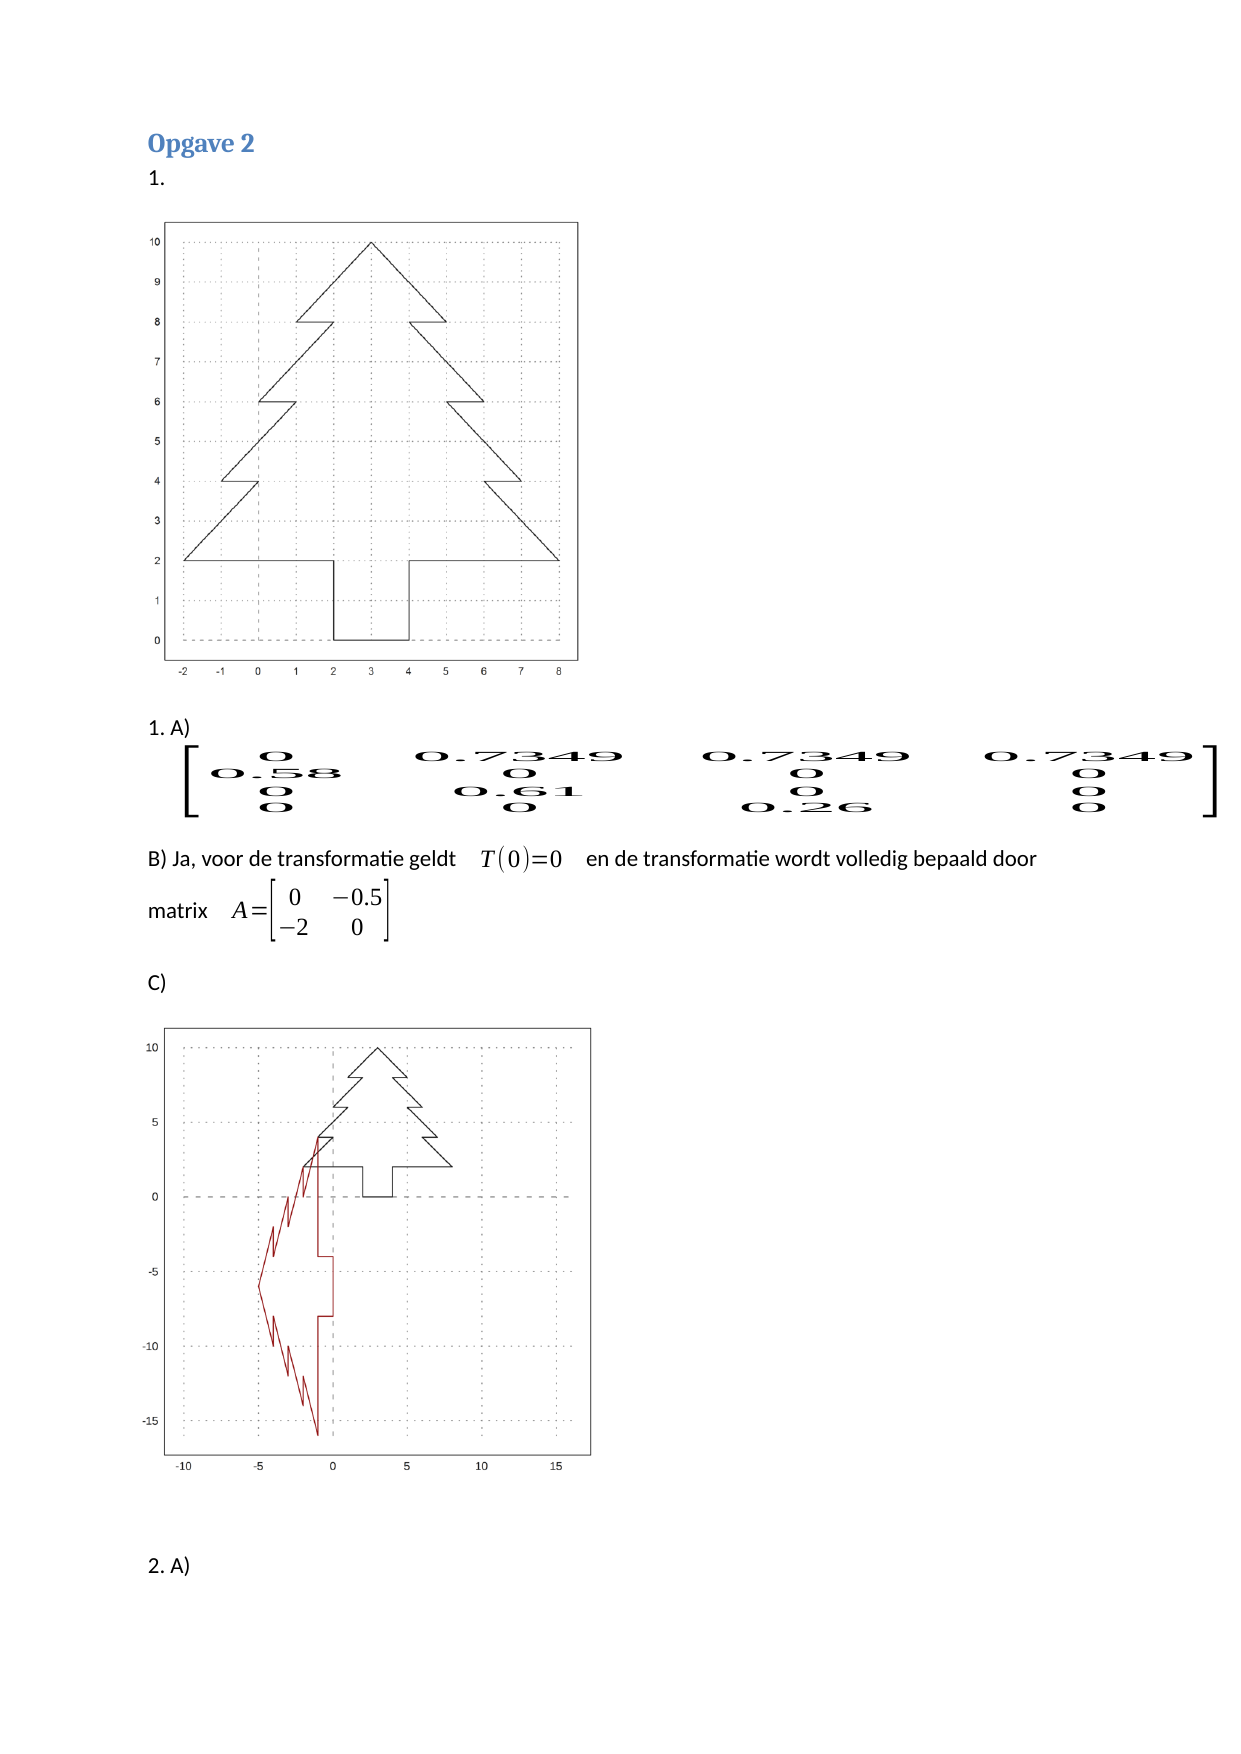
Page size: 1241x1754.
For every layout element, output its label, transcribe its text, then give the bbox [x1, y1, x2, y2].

text 1. [148, 163, 1093, 191]
text 2. A) [148, 1552, 1093, 1579]
text B) Ja, voor de transformatie geldt en de transformatie wordt volledig bepaald door matrix [148, 844, 1093, 943]
picture [139, 1021, 601, 1480]
subtitle Opgave 2 [148, 128, 1093, 159]
text 1. A) [148, 713, 1093, 819]
text C) [148, 968, 1093, 996]
picture [147, 216, 583, 688]
